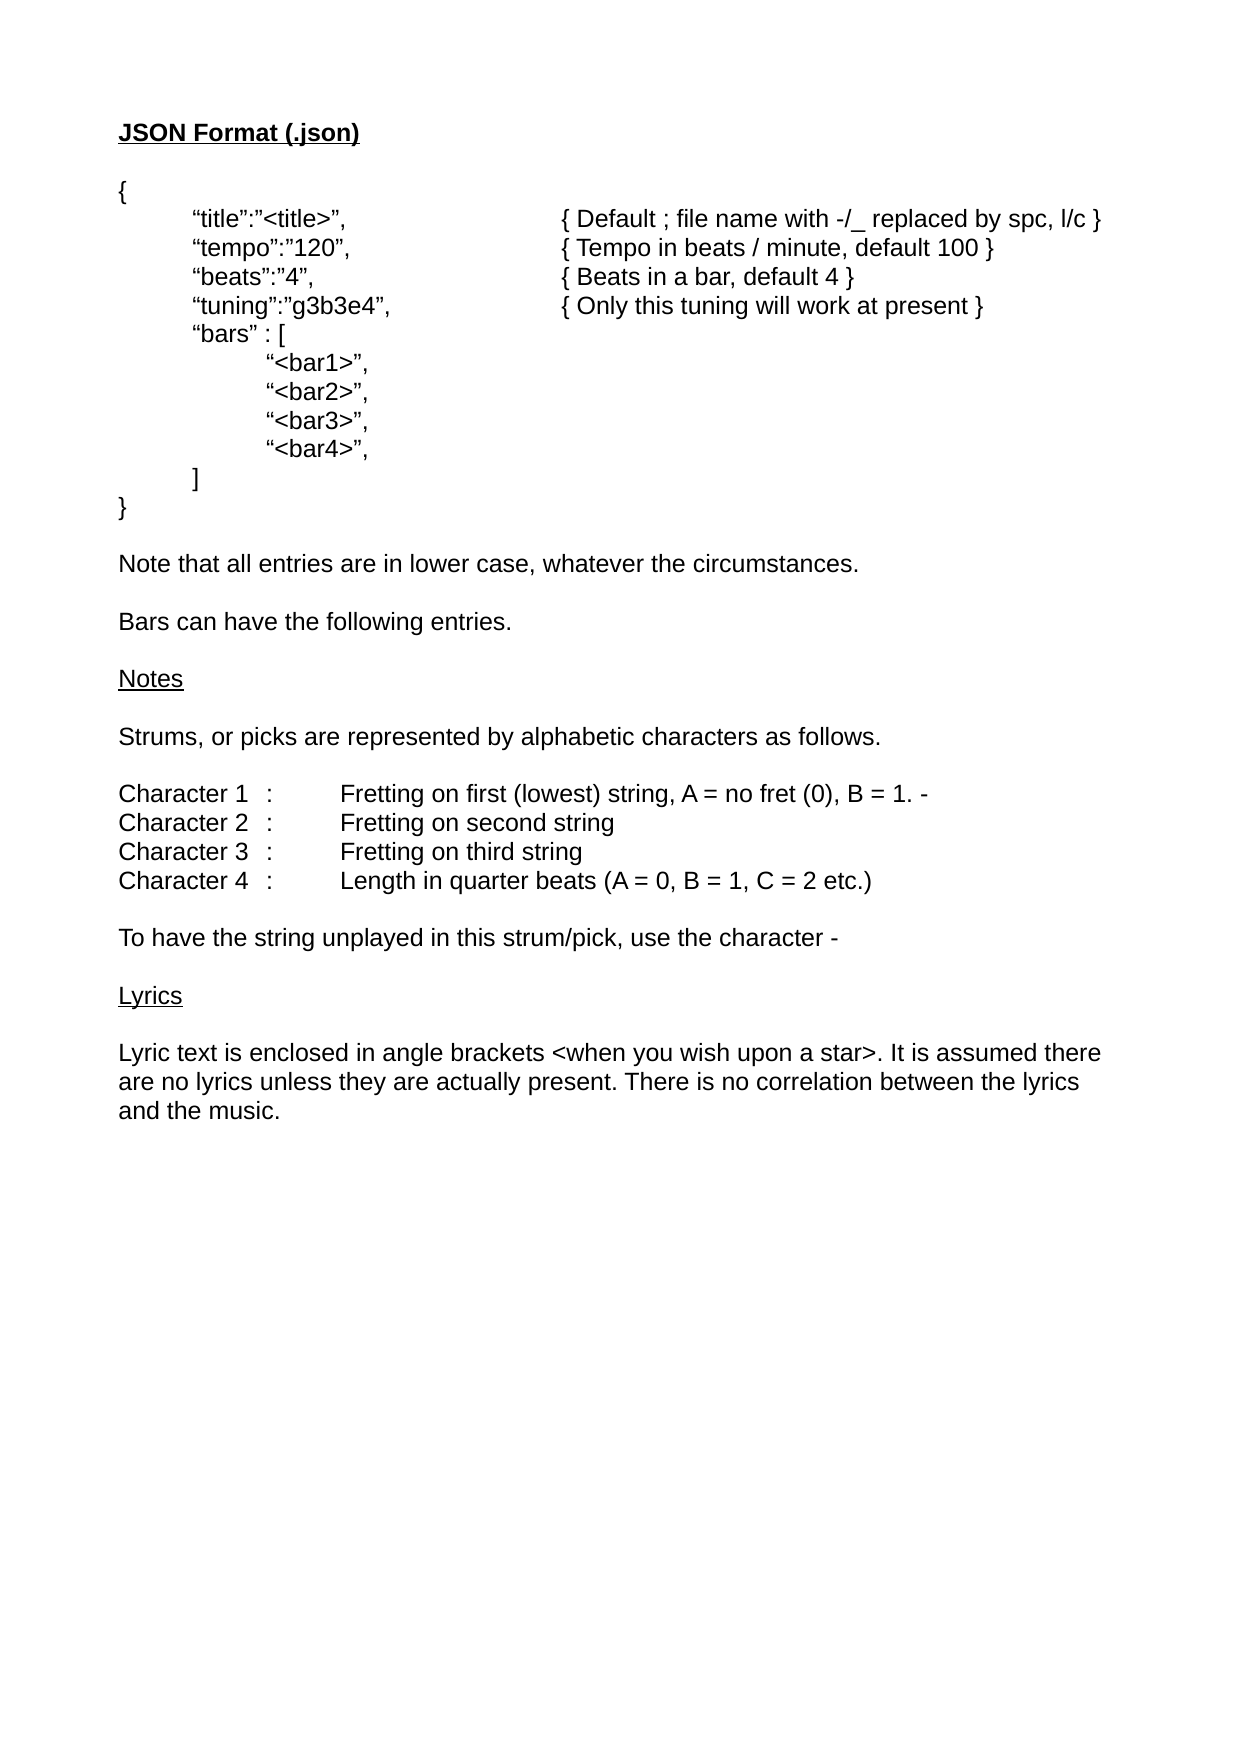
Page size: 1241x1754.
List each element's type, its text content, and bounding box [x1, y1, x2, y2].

text Strums, or picks are represented by alphabetic characters as follows. [118, 722, 1122, 751]
text “title”:”<title>”, { Default ; file name with -/_ replaced by spc, l/c } [118, 204, 1122, 233]
text Lyrics [118, 981, 1122, 1009]
text “<bar1>”, [118, 348, 1122, 377]
text “<bar2>”, [118, 377, 1122, 406]
text Lyric text is enclosed in angle brackets <when you wish upon a star>. It is assumed there are no lyrics unless they are actually present. There is no correlation between the lyrics and the music. [118, 1038, 1122, 1124]
text Character 1 : Fretting on first (lowest) string, A = no fret (0), B = 1. - [118, 779, 1122, 808]
text Character 4 : Length in quarter beats (A = 0, B = 1, C = 2 etc.) [118, 866, 1122, 894]
text Bars can have the following entries. [118, 607, 1122, 636]
text “<bar4>”, [118, 434, 1122, 463]
text JSON Format (.json) [118, 118, 1122, 147]
text “beats”:”4”, { Beats in a bar, default 4 } [118, 262, 1122, 291]
text Character 3 : Fretting on third string [118, 837, 1122, 866]
text { [118, 176, 1122, 204]
text “bars” : [ [118, 319, 1122, 348]
text ] [118, 463, 1122, 492]
text } [118, 492, 1122, 521]
text Note that all entries are in lower case, whatever the circumstances. [118, 549, 1122, 578]
text “tuning”:”g3b3e4”, { Only this tuning will work at present } [118, 291, 1122, 319]
text “<bar3>”, [118, 406, 1122, 434]
text Notes [118, 664, 1122, 693]
text To have the string unplayed in this strum/pick, use the character - [118, 923, 1122, 952]
text Character 2 : Fretting on second string [118, 808, 1122, 837]
text “tempo”:”120”, { Tempo in beats / minute, default 100 } [118, 233, 1122, 262]
